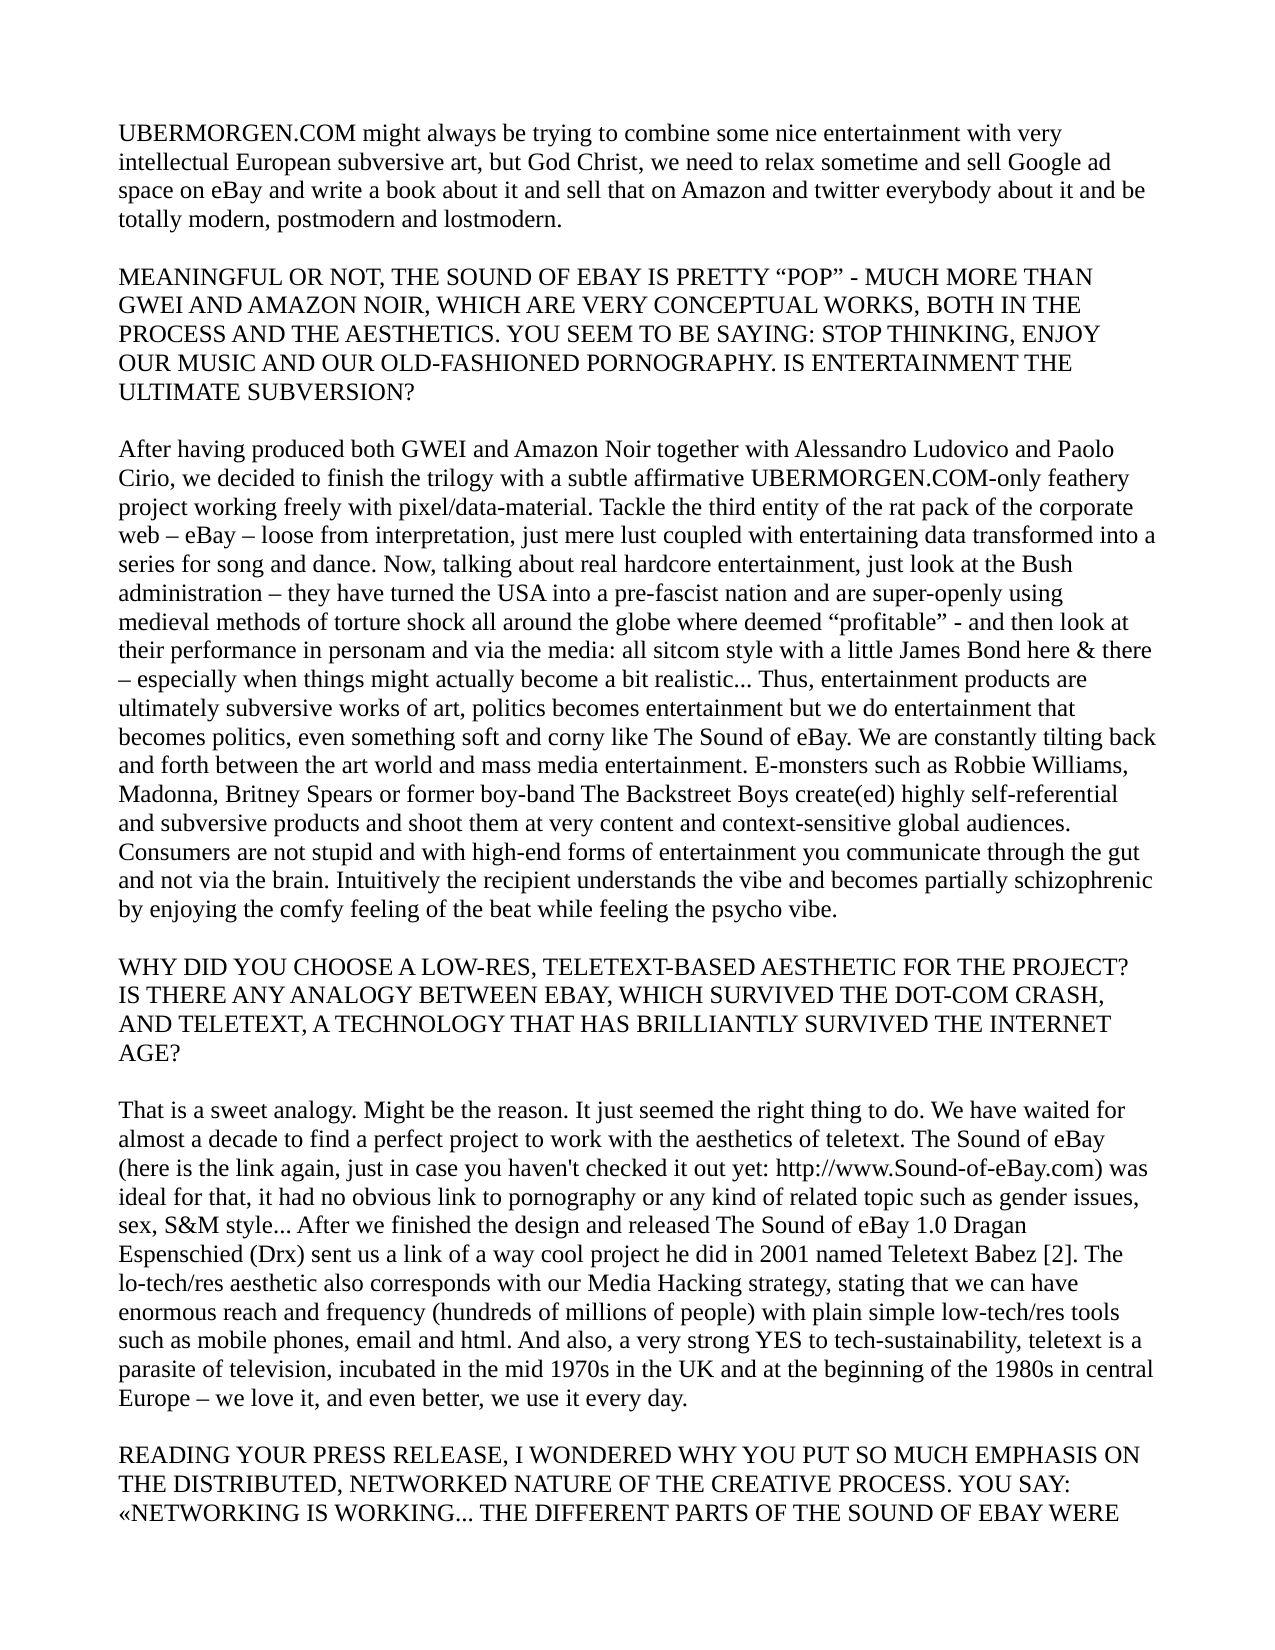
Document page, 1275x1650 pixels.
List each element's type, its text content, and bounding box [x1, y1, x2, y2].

text UBERMORGEN.COM might always be trying to combine some nice entertainment with very intellectual European subversive art, but God Christ, we need to relax sometime and sell Google ad space on eBay and write a book about it and sell that on Amazon and twitter everybody about it and be totally modern, postmodern and lostmodern. [118, 118, 1157, 233]
text WHY DID YOU CHOOSE A LOW-RES, TELETEXT-BASED AESTHETIC FOR THE PROJECT? IS THERE ANY ANALOGY BETWEEN EBAY, WHICH SURVIVED THE DOT-COM CRASH, AND TELETEXT, A TECHNOLOGY THAT HAS BRILLIANTLY SURVIVED THE INTERNET AGE? [118, 952, 1157, 1067]
text After having produced both GWEI and Amazon Noir together with Alessandro Ludovico and Paolo Cirio, we decided to finish the trilogy with a subtle affirmative UBERMORGEN.COM-only feathery project working freely with pixel/data-material. Tackle the third entity of the rat pack of the corporate web – eBay – loose from interpretation, just mere lust coupled with entertaining data transformed into a series for song and dance. Now, talking about real hardcore entertainment, just look at the Bush administration – they have turned the USA into a pre-fascist nation and are super-openly using medieval methods of torture shock all around the globe where deemed “profitable” - and then look at their performance in personam and via the media: all sitcom style with a little James Bond here & there – especially when things might actually become a bit realistic... Thus, entertainment products are ultimately subversive works of art, politics becomes entertainment but we do entertainment that becomes politics, even something soft and corny like The Sound of eBay. We are constantly tilting back and forth between the art world and mass media entertainment. E-monsters such as Robbie Williams, Madonna, Britney Spears or former boy-band The Backstreet Boys create(ed) highly self-referential and subversive products and shoot them at very content and context-sensitive global audiences. Consumers are not stupid and with high-end forms of entertainment you communicate through the gut and not via the brain. Intuitively the recipient understands the vibe and becomes partially schizophrenic by enjoying the comfy feeling of the beat while feeling the psycho vibe. [118, 434, 1157, 923]
text READING YOUR PRESS RELEASE, I WONDERED WHY YOU PUT SO MUCH EMPHASIS ON THE DISTRIBUTED, NETWORKED NATURE OF THE CREATIVE PROCESS. YOU SAY: «NETWORKING IS WORKING... THE DIFFERENT PARTS OF THE SOUND OF EBAY WERE [118, 1441, 1157, 1527]
text That is a sweet analogy. Might be the reason. It just seemed the right thing to do. We have waited for almost a decade to find a perfect project to work with the aesthetics of teletext. The Sound of eBay (here is the link again, just in case you haven't checked it out yet: http://www.Sound-of-eBay.com) was ideal for that, it had no obvious link to pornography or any kind of related topic such as gender issues, sex, S&M style... After we finished the design and released The Sound of eBay 1.0 Dragan Espenschied (Drx) sent us a link of a way cool project he did in 2001 named Teletext Babez [2]. The lo-tech/res aesthetic also corresponds with our Media Hacking strategy, stating that we can have enormous reach and frequency (hundreds of millions of people) with plain simple low-tech/res tools such as mobile phones, email and html. And also, a very strong YES to tech-sustainability, teletext is a parasite of television, incubated in the mid 1970s in the UK and at the beginning of the 1980s in central Europe – we love it, and even better, we use it every day. [118, 1096, 1157, 1412]
text MEANINGFUL OR NOT, THE SOUND OF EBAY IS PRETTY “POP” - MUCH MORE THAN GWEI AND AMAZON NOIR, WHICH ARE VERY CONCEPTUAL WORKS, BOTH IN THE PROCESS AND THE AESTHETICS. YOU SEEM TO BE SAYING: STOP THINKING, ENJOY OUR MUSIC AND OUR OLD-FASHIONED PORNOGRAPHY. IS ENTERTAINMENT THE ULTIMATE SUBVERSION? [118, 262, 1157, 406]
